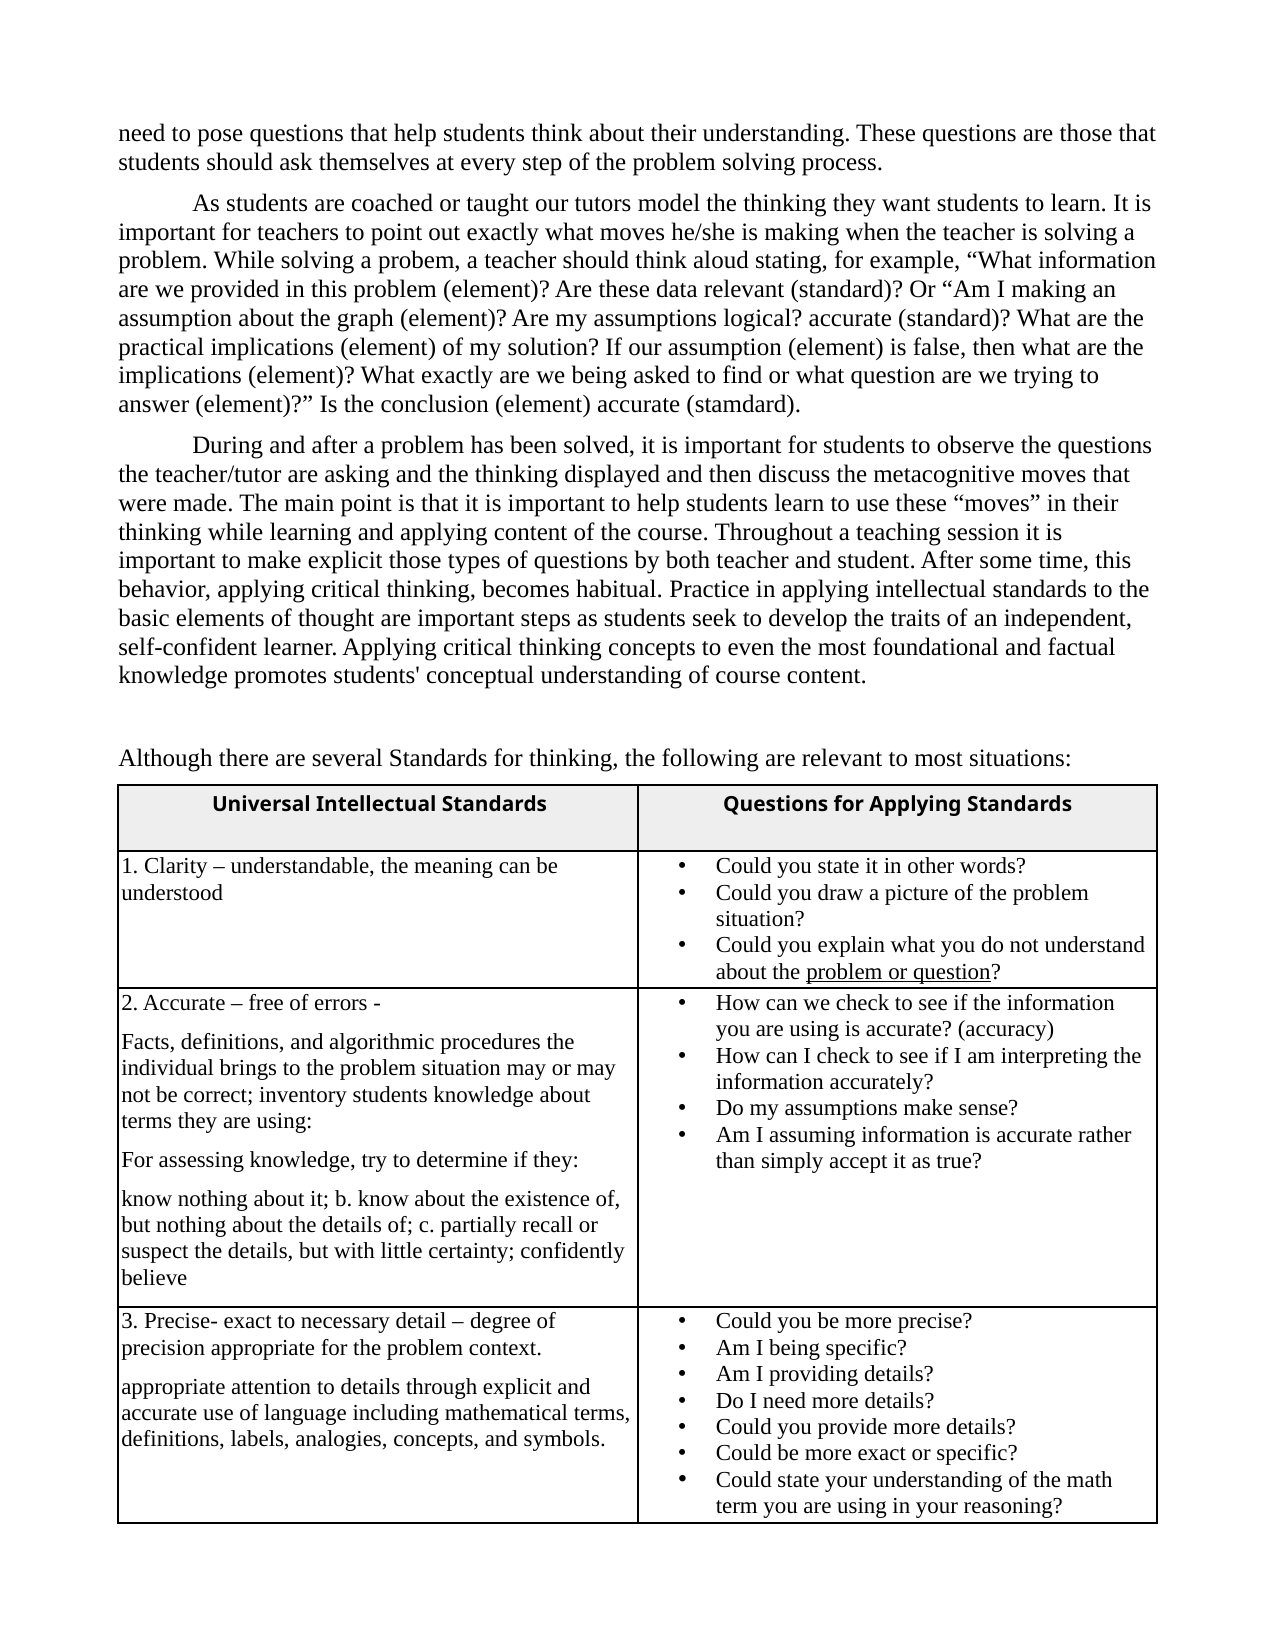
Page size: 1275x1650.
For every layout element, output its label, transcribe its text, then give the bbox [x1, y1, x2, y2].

text need to pose questions that help students think about their understanding. These questions are those that students should ask themselves at every step of the problem solving process. [118, 118, 1157, 176]
table_cell 2. Accurate – free of errors - Facts, definitions, and algorithmic procedures the individual brings to the problem situation may or may not be correct; inventory students knowledge about terms they are using: For assessing knowledge, try to determine if they: know nothing about it; b. know about the existence of, but nothing about the details of; c. partially recall or suspect the details, but with little certainty; confidently believe [119, 989, 637, 1306]
text During and after a problem has been solved, it is important for students to observe the questions the teacher/tutor are asking and the thinking displayed and then discuss the metacognitive moves that were made. The main point is that it is important to help students learn to use these “moves” in their thinking while learning and applying content of the course. Throughout a teaching session it is important to make explicit those types of questions by both teacher and student. After some time, this behavior, applying critical thinking, becomes habitual. Practice in applying intellectual standards to the basic elements of thought are important steps as students seek to develop the traits of an independent, self-confident learner. Applying critical thinking concepts to even the most foundational and factual knowledge promotes students' conceptual understanding of course content. [118, 431, 1157, 689]
table_header Universal Intellectual Standards [119, 786, 637, 850]
table_header Questions for Applying Standards [639, 786, 1156, 850]
text As students are coached or taught our tutors model the thinking they want students to learn. It is important for teachers to point out exactly what moves he/she is making when the teacher is solving a problem. While solving a probem, a teacher should think aloud stating, for example, “What information are we provided in this problem (element)? Are these data relevant (standard)? Or “Am I making an assumption about the graph (element)? Are my assumptions logical? accurate (standard)? What are the practical implications (element) of my solution? If our assumption (element) is false, then what are the implications (element)? What exactly are we being asked to find or what question are we trying to answer (element)?” Is the conclusion (element) accurate (stamdard). [118, 188, 1157, 418]
table_cell Could you be more precise? Am I being specific? Am I providing details? Do I need more details? Could you provide more details? Could be more exact or specific? Could state your understanding of the math term you are using in your reasoning? Could you state more explicitly the meaning of, or elaborate on, (choose) the math term, definition, skill, procedure, symbol(s), units of measure, labeling of axes, etc. that you are using? [639, 1308, 1156, 1522]
text Although there are several Standards for thinking, the following are relevant to most situations: [118, 743, 1157, 772]
table_cell Could you state it in other words? Could you draw a picture of the problem situation? Could you explain what you do not understand about the problem or question? [639, 852, 1156, 987]
table_cell 1. Clarity – understandable, the meaning can be understood [119, 852, 637, 987]
table_cell How can we check to see if the information you are using is accurate? (accuracy) How can I check to see if I am interpreting the information accurately? Do my assumptions make sense? Am I assuming information is accurate rather than simply accept it as true? [639, 989, 1156, 1306]
table_cell 3. Precise- exact to necessary detail – degree of precision appropriate for the problem context. appropriate attention to details through explicit and accurate use of language including mathematical terms, definitions, labels, analogies, concepts, and symbols. [119, 1308, 637, 1522]
